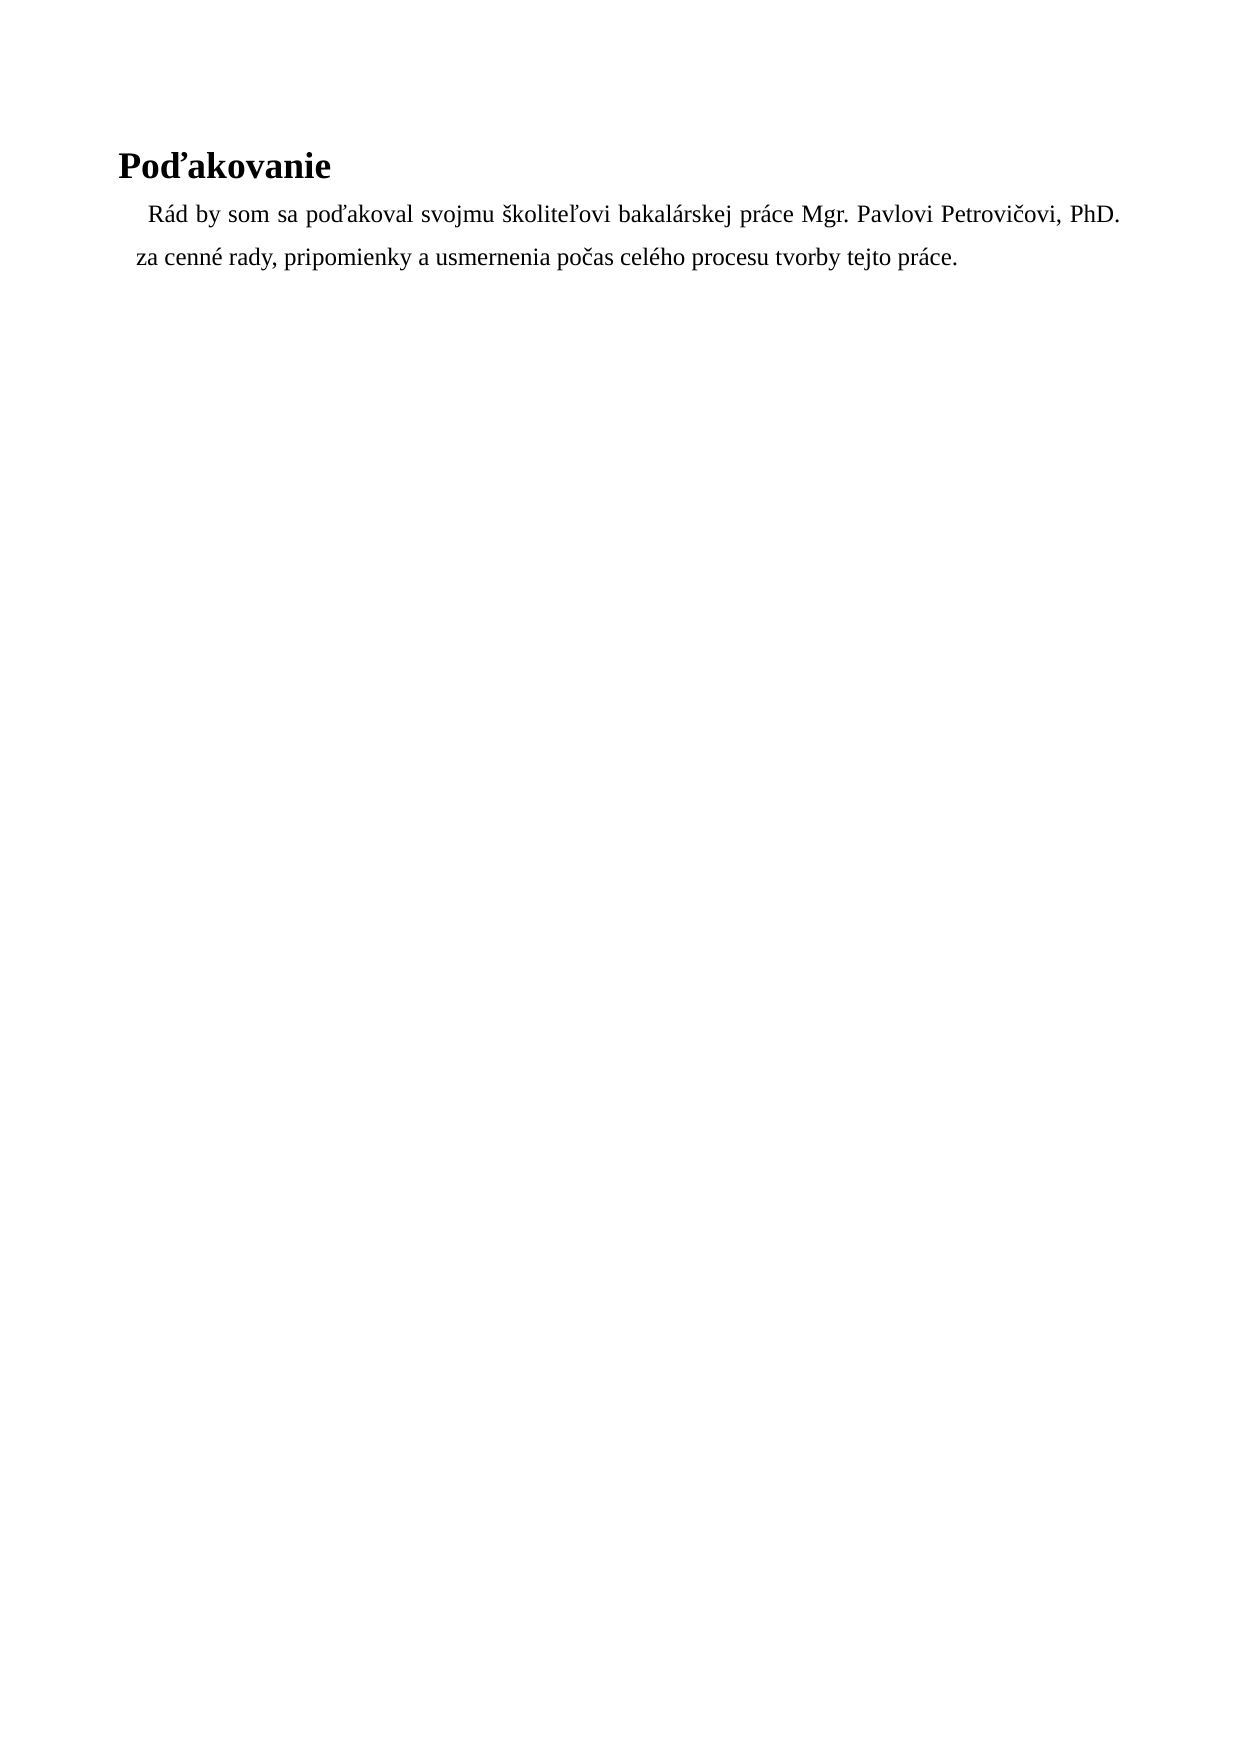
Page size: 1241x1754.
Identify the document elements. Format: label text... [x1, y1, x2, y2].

text Rád by som sa poďakoval svojmu školiteľovi bakalárskej práce Mgr. Pavlovi Petrovičovi, PhD. za cenné rady, pripomienky a usmernenia počas celého procesu tvorby tejto práce. [136, 199, 1122, 271]
text Poďakovanie [118, 143, 1122, 186]
